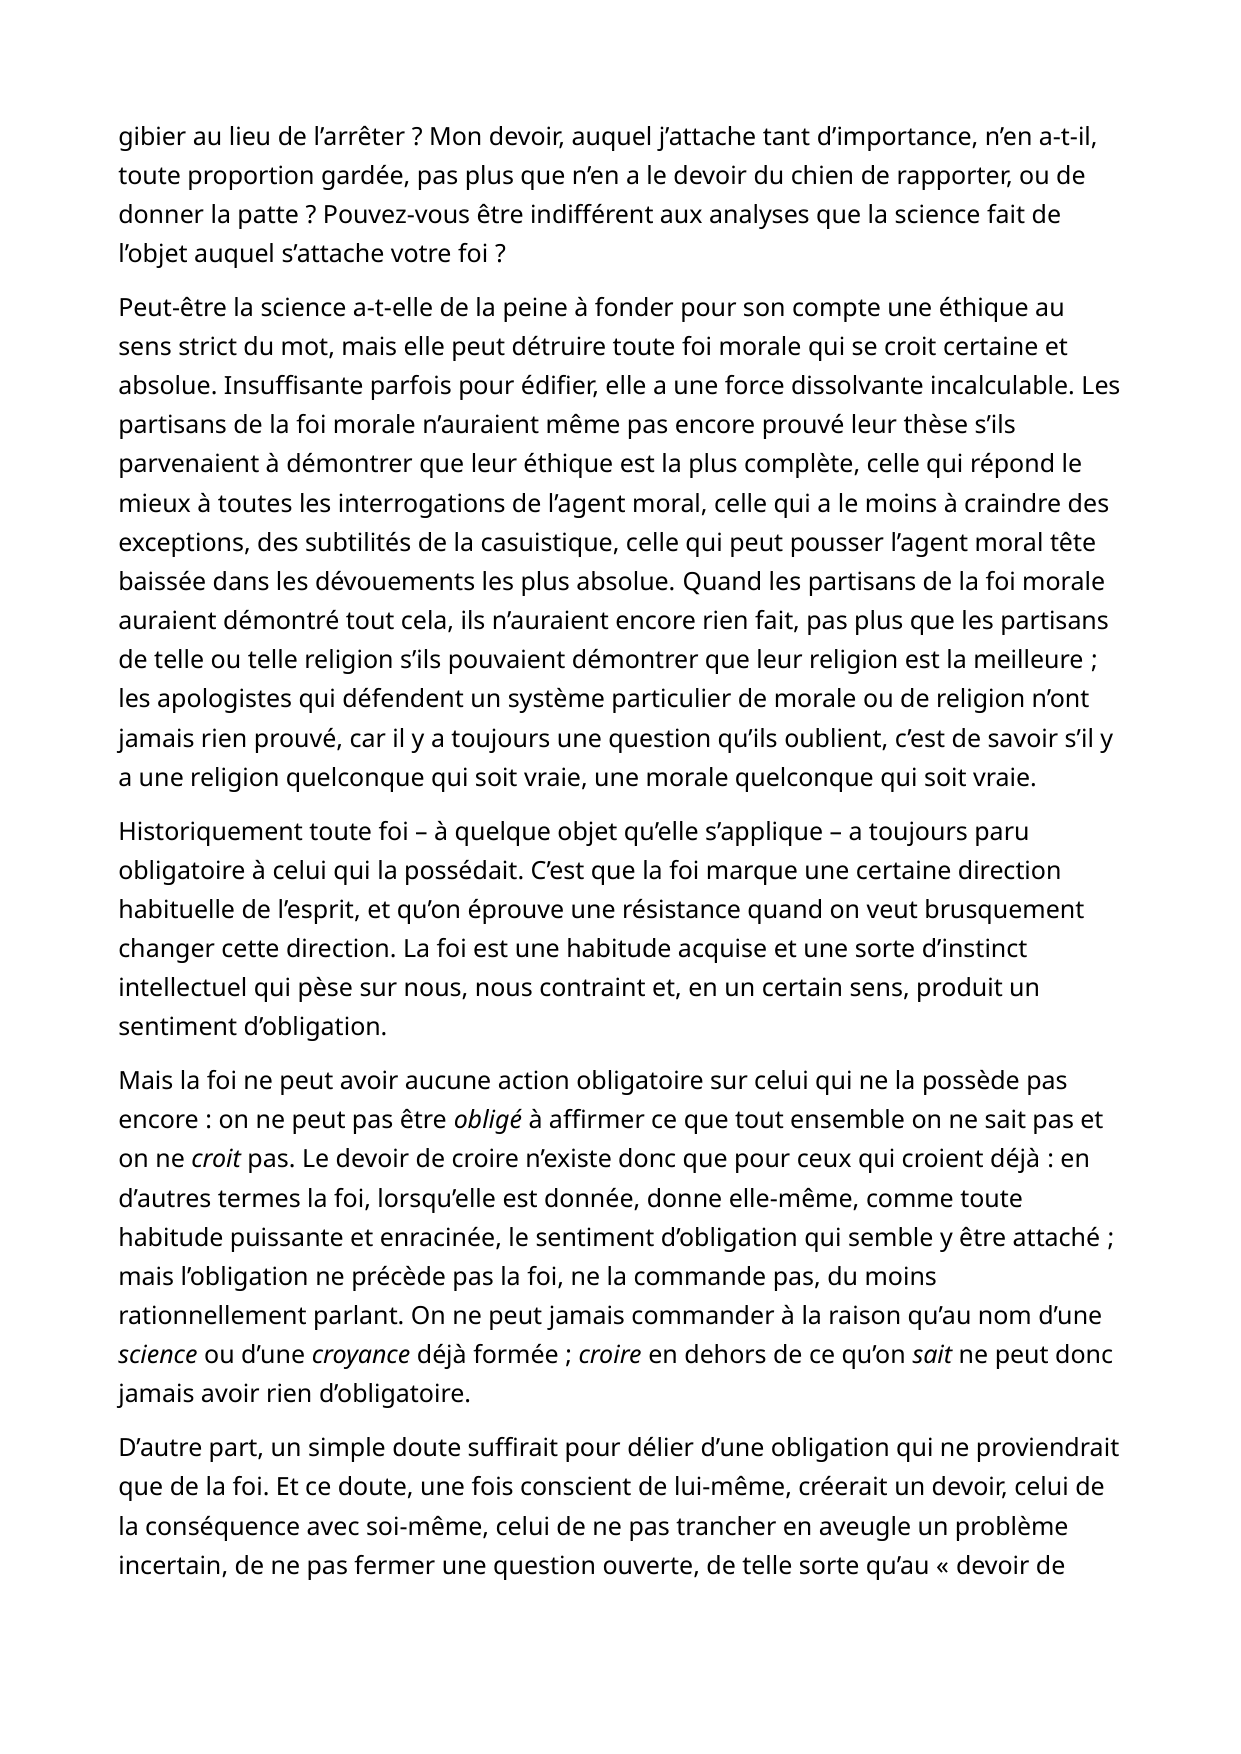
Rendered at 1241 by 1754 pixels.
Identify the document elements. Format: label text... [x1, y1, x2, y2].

text Peut-être la science a-t-elle de la peine à fonder pour son compte une éthique au sens strict du mot, mais elle peut détruire toute foi morale qui se croit certaine et absolue. Insuffisante parfois pour édifier, elle a une force dissolvante incalculable. Les partisans de la foi morale n’auraient même pas encore prouvé leur thèse s’ils parvenaient à démontrer que leur éthique est la plus complète, celle qui répond le mieux à toutes les interrogations de l’agent moral, celle qui a le moins à craindre des exceptions, des subtilités de la casuistique, celle qui peut pousser l’agent moral tête baissée dans les dévouements les plus absolue. Quand les partisans de la foi morale auraient démontré tout cela, ils n’auraient encore rien fait, pas plus que les partisans de telle ou telle religion s’ils pouvaient démontrer que leur religion est la meilleure ; les apologistes qui défendent un système particulier de morale ou de religion n’ont jamais rien prouvé, car il y a toujours une question qu’ils oublient, c’est de savoir s’il y a une religion quelconque qui soit vraie, une morale quelconque qui soit vraie. [118, 289, 1122, 793]
text D’autre part, un simple doute suffirait pour délier d’une obligation qui ne proviendrait que de la foi. Et ce doute, une fois conscient de lui-même, créerait un devoir, celui de la conséquence avec soi-même, celui de ne pas trancher en aveugle un problème incertain, de ne pas fermer une question ouverte, de telle sorte qu’au « devoir de [118, 1430, 1122, 1581]
text Mais la foi ne peut avoir aucune action obligatoire sur celui qui ne la possède pas encore : on ne peut pas être obligé à affirmer ce que tout ensemble on ne sait pas et on ne croit pas. Le devoir de croire n’existe donc que pour ceux qui croient déjà : en d’autres termes la foi, lorsqu’elle est donnée, donne elle-même, comme toute habitude puissante et enracinée, le sentiment d’obligation qui semble y être attaché ; mais l’obligation ne précède pas la foi, ne la commande pas, du moins rationnellement parlant. On ne peut jamais commander à la raison qu’au nom d’une science ou d’une croyance déjà formée ; croire en dehors de ce qu’on sait ne peut donc jamais avoir rien d’obligatoire. [118, 1063, 1122, 1410]
text gibier au lieu de l’arrêter ? Mon devoir, auquel j’attache tant d’importance, n’en a-t-il, toute proportion gardée, pas plus que n’en a le devoir du chien de rapporter, ou de donner la patte ? Pouvez-vous être indifférent aux analyses que la science fait de l’objet auquel s’attache votre foi ? [118, 118, 1122, 270]
text Historiquement toute foi – à quelque objet qu’elle s’applique – a toujours paru obligatoire à celui qui la possédait. C’est que la foi marque une certaine direction habituelle de l’esprit, et qu’on éprouve une résistance quand on veut brusquement changer cette direction. La foi est une habitude acquise et une sorte d’instinct intellectuel qui pèse sur nous, nous contraint et, en un certain sens, produit un sentiment d’obligation. [118, 813, 1122, 1043]
